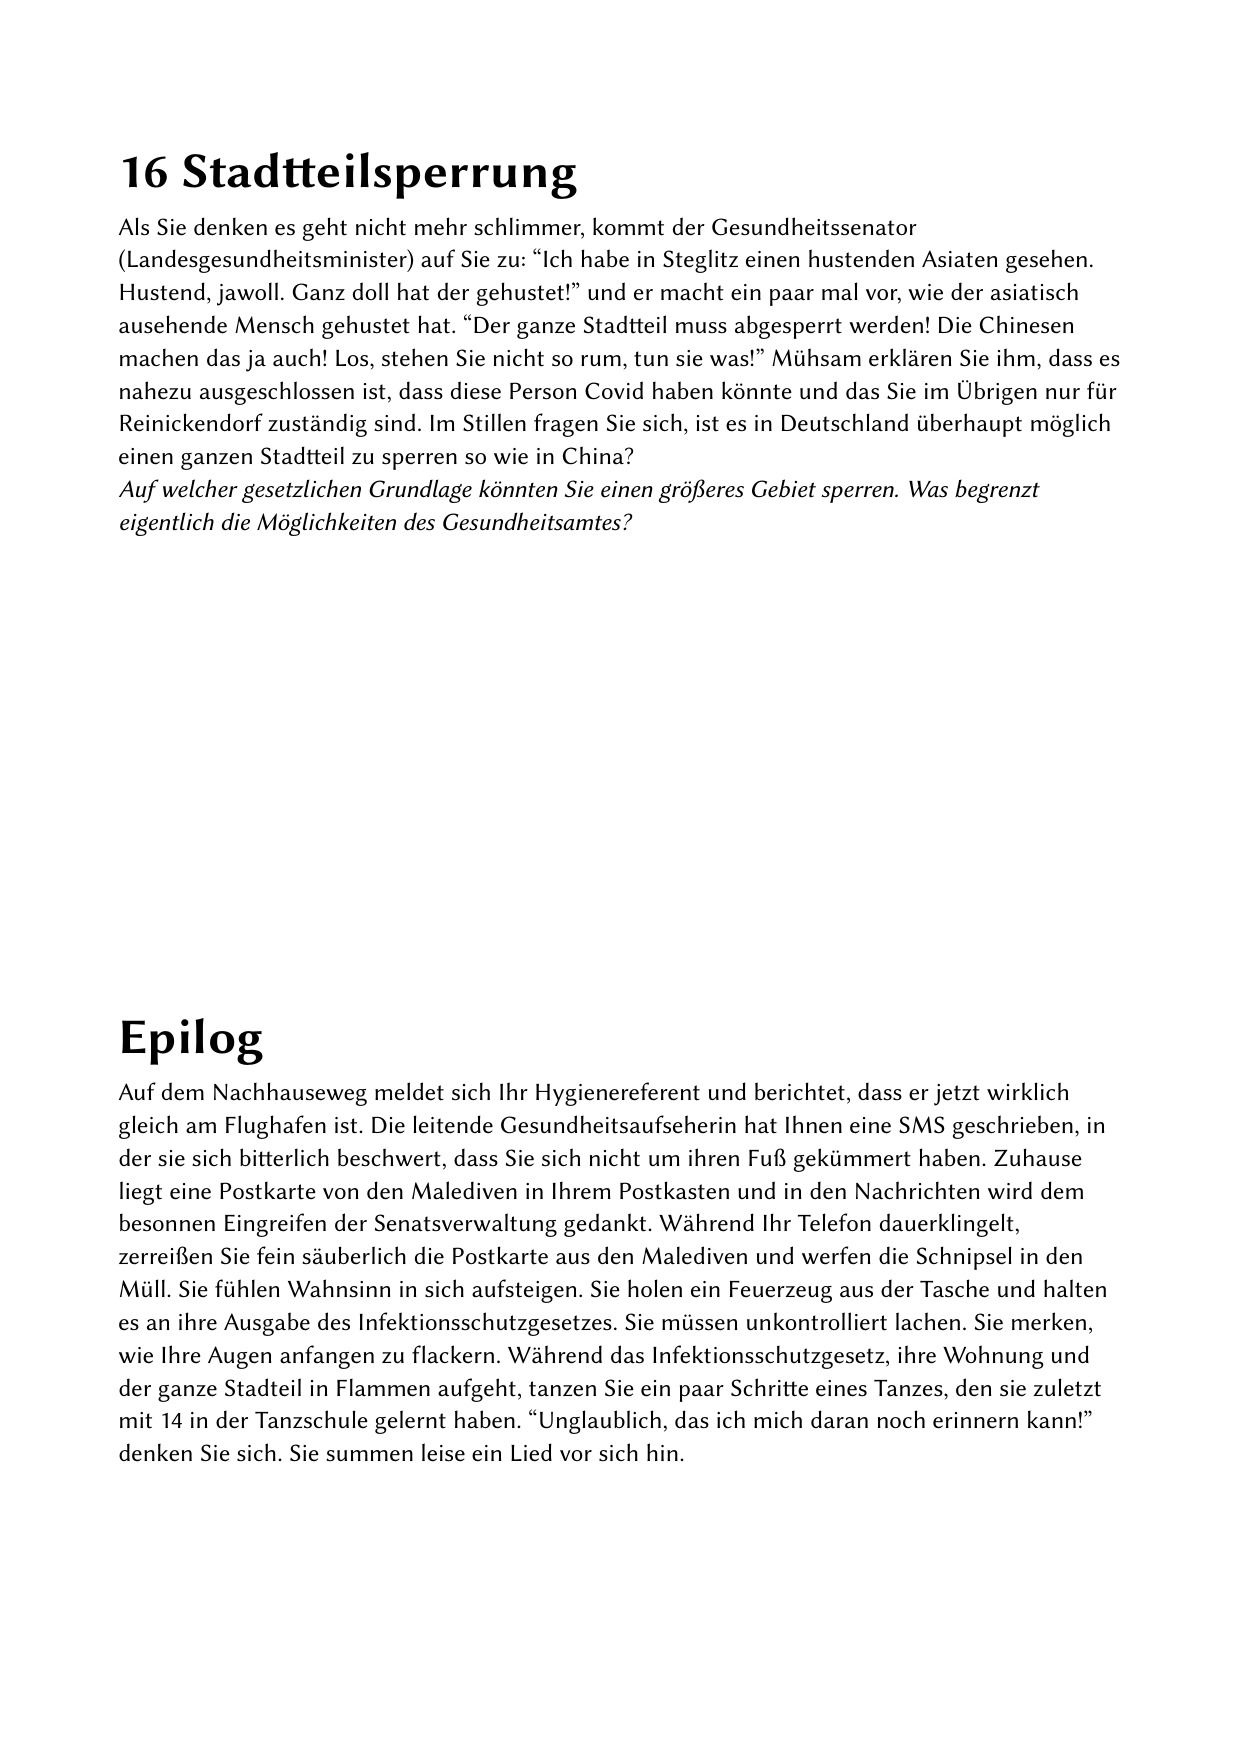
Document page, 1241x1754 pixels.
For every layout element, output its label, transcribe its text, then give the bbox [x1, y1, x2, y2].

subtitle Epilog [118, 1009, 1122, 1066]
subtitle 16 Stadtteilsperrung [118, 143, 1122, 200]
text Als Sie denken es geht nicht mehr schlimmer, kommt der Gesundheitssenator (Landesgesundheitsminister) auf Sie zu: “Ich habe in Steglitz einen hustenden Asiaten gesehen. Hustend, jawoll. Ganz doll hat der gehustet!” und er macht ein paar mal vor, wie der asiatisch ausehende Mensch gehustet hat. “Der ganze Stadtteil muss abgesperrt werden! Die Chinesen machen das ja auch! Los, stehen Sie nicht so rum, tun sie was!” Mühsam erklären Sie ihm, dass es nahezu ausgeschlossen ist, dass diese Person Covid haben könnte und das Sie im Übrigen nur für Reinickendorf zuständig sind. Im Stillen fragen Sie sich, ist es in Deutschland überhaupt möglich einen ganzen Stadtteil zu sperren so wie in China? Auf welcher gesetzlichen Grundlage könnten Sie einen größeres Gebiet sperren. Was begrenzt eigentlich die Möglichkeiten des Gesundheitsamtes? [118, 213, 1122, 536]
text Auf dem Nachhauseweg meldet sich Ihr Hygienereferent und berichtet, dass er jetzt wirklich gleich am Flughafen ist. Die leitende Gesundheitsaufseherin hat Ihnen eine SMS geschrieben, in der sie sich bitterlich beschwert, dass Sie sich nicht um ihren Fuß gekümmert haben. Zuhause liegt eine Postkarte von den Malediven in Ihrem Postkasten und in den Nachrichten wird dem besonnen Eingreifen der Senatsverwaltung gedankt. Während Ihr Telefon dauerklingelt, zerreißen Sie fein säuberlich die Postkarte aus den Malediven und werfen die Schnipsel in den Müll. Sie fühlen Wahnsinn in sich aufsteigen. Sie holen ein Feuerzeug aus der Tasche und halten es an ihre Ausgabe des Infektionsschutzgesetzes. Sie müssen unkontrolliert lachen. Sie merken, wie Ihre Augen anfangen zu flackern. Während das Infektionsschutzgesetz, ihre Wohnung und der ganze Stadteil in Flammen aufgeht, tanzen Sie ein paar Schritte eines Tanzes, den sie zuletzt mit 14 in der Tanzschule gelernt haben. “Unglaublich, das ich mich daran noch erinnern kann!” denken Sie sich. Sie summen leise ein Lied vor sich hin. [118, 1078, 1122, 1468]
